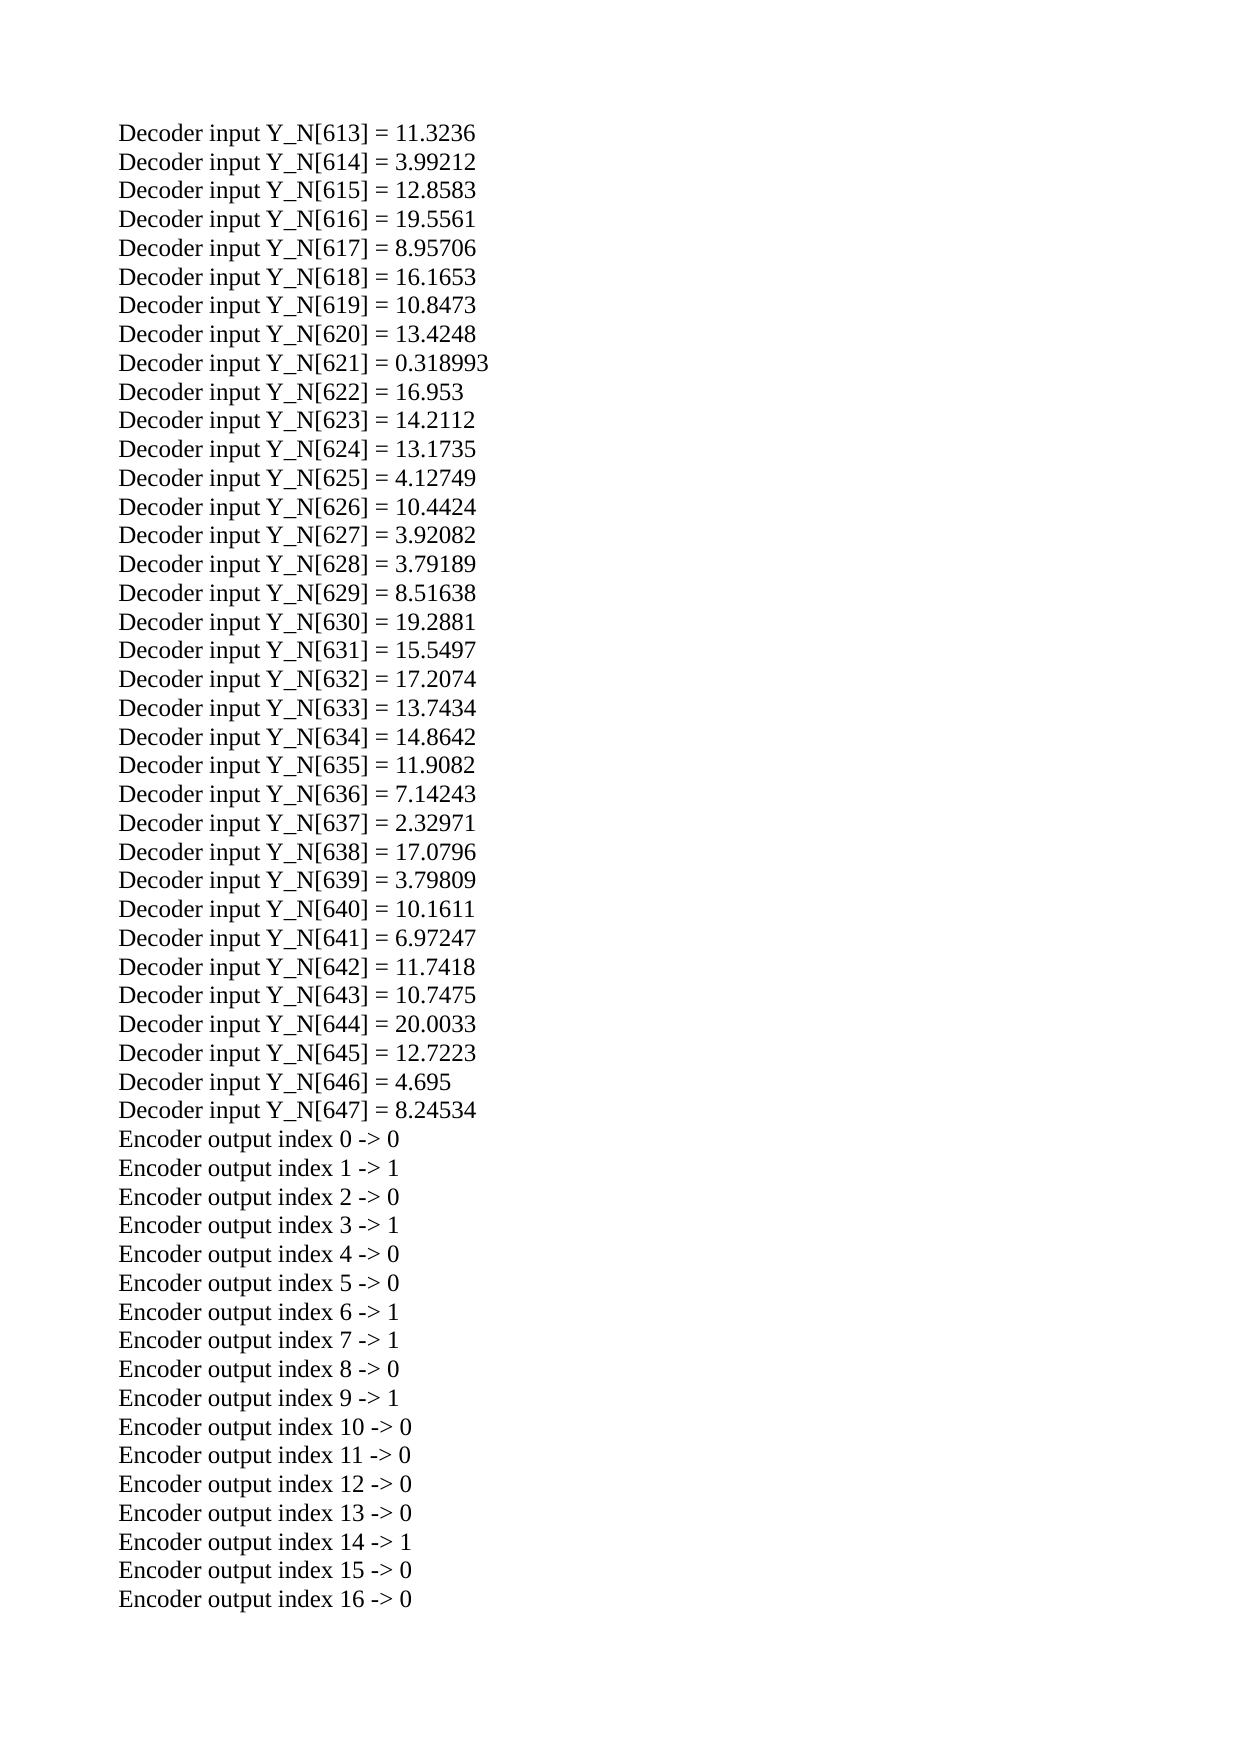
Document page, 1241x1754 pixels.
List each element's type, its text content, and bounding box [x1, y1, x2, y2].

text Encoder output index 10 -> 0 [118, 1412, 1122, 1441]
text Decoder input Y_N[636] = 7.14243 [118, 779, 1122, 808]
text Decoder input Y_N[616] = 19.5561 [118, 204, 1122, 233]
text Decoder input Y_N[640] = 10.1611 [118, 894, 1122, 923]
text Decoder input Y_N[634] = 14.8642 [118, 722, 1122, 751]
text Decoder input Y_N[644] = 20.0033 [118, 1009, 1122, 1038]
text Decoder input Y_N[617] = 8.95706 [118, 233, 1122, 262]
text Encoder output index 8 -> 0 [118, 1354, 1122, 1383]
text Decoder input Y_N[615] = 12.8583 [118, 176, 1122, 204]
text Decoder input Y_N[632] = 17.2074 [118, 664, 1122, 693]
text Encoder output index 12 -> 0 [118, 1469, 1122, 1498]
text Decoder input Y_N[626] = 10.4424 [118, 492, 1122, 521]
text Decoder input Y_N[627] = 3.92082 [118, 521, 1122, 549]
text Encoder output index 9 -> 1 [118, 1383, 1122, 1412]
text Decoder input Y_N[633] = 13.7434 [118, 693, 1122, 722]
text Encoder output index 11 -> 0 [118, 1441, 1122, 1469]
text Decoder input Y_N[631] = 15.5497 [118, 636, 1122, 664]
text Decoder input Y_N[637] = 2.32971 [118, 808, 1122, 837]
text Decoder input Y_N[622] = 16.953 [118, 377, 1122, 406]
text Encoder output index 0 -> 0 [118, 1124, 1122, 1153]
text Decoder input Y_N[638] = 17.0796 [118, 837, 1122, 866]
text Decoder input Y_N[641] = 6.97247 [118, 923, 1122, 952]
text Decoder input Y_N[628] = 3.79189 [118, 549, 1122, 578]
text Decoder input Y_N[613] = 11.3236 [118, 118, 1122, 147]
text Decoder input Y_N[635] = 11.9082 [118, 751, 1122, 779]
text Decoder input Y_N[619] = 10.8473 [118, 291, 1122, 319]
text Encoder output index 13 -> 0 [118, 1498, 1122, 1527]
text Encoder output index 16 -> 0 [118, 1584, 1122, 1613]
text Encoder output index 7 -> 1 [118, 1326, 1122, 1354]
text Encoder output index 5 -> 0 [118, 1268, 1122, 1297]
text Decoder input Y_N[620] = 13.4248 [118, 319, 1122, 348]
text Decoder input Y_N[646] = 4.695 [118, 1067, 1122, 1096]
text Decoder input Y_N[624] = 13.1735 [118, 434, 1122, 463]
text Decoder input Y_N[647] = 8.24534 [118, 1096, 1122, 1124]
text Encoder output index 4 -> 0 [118, 1239, 1122, 1268]
text Encoder output index 2 -> 0 [118, 1182, 1122, 1211]
text Decoder input Y_N[645] = 12.7223 [118, 1038, 1122, 1067]
text Decoder input Y_N[625] = 4.12749 [118, 463, 1122, 492]
text Decoder input Y_N[643] = 10.7475 [118, 981, 1122, 1009]
text Decoder input Y_N[630] = 19.2881 [118, 607, 1122, 636]
text Decoder input Y_N[639] = 3.79809 [118, 866, 1122, 894]
text Decoder input Y_N[614] = 3.99212 [118, 147, 1122, 176]
text Encoder output index 14 -> 1 [118, 1527, 1122, 1556]
text Decoder input Y_N[623] = 14.2112 [118, 406, 1122, 434]
text Encoder output index 15 -> 0 [118, 1556, 1122, 1584]
text Decoder input Y_N[642] = 11.7418 [118, 952, 1122, 981]
text Encoder output index 3 -> 1 [118, 1211, 1122, 1239]
text Decoder input Y_N[618] = 16.1653 [118, 262, 1122, 291]
text Decoder input Y_N[629] = 8.51638 [118, 578, 1122, 607]
text Encoder output index 1 -> 1 [118, 1153, 1122, 1182]
text Decoder input Y_N[621] = 0.318993 [118, 348, 1122, 377]
text Encoder output index 6 -> 1 [118, 1297, 1122, 1326]
